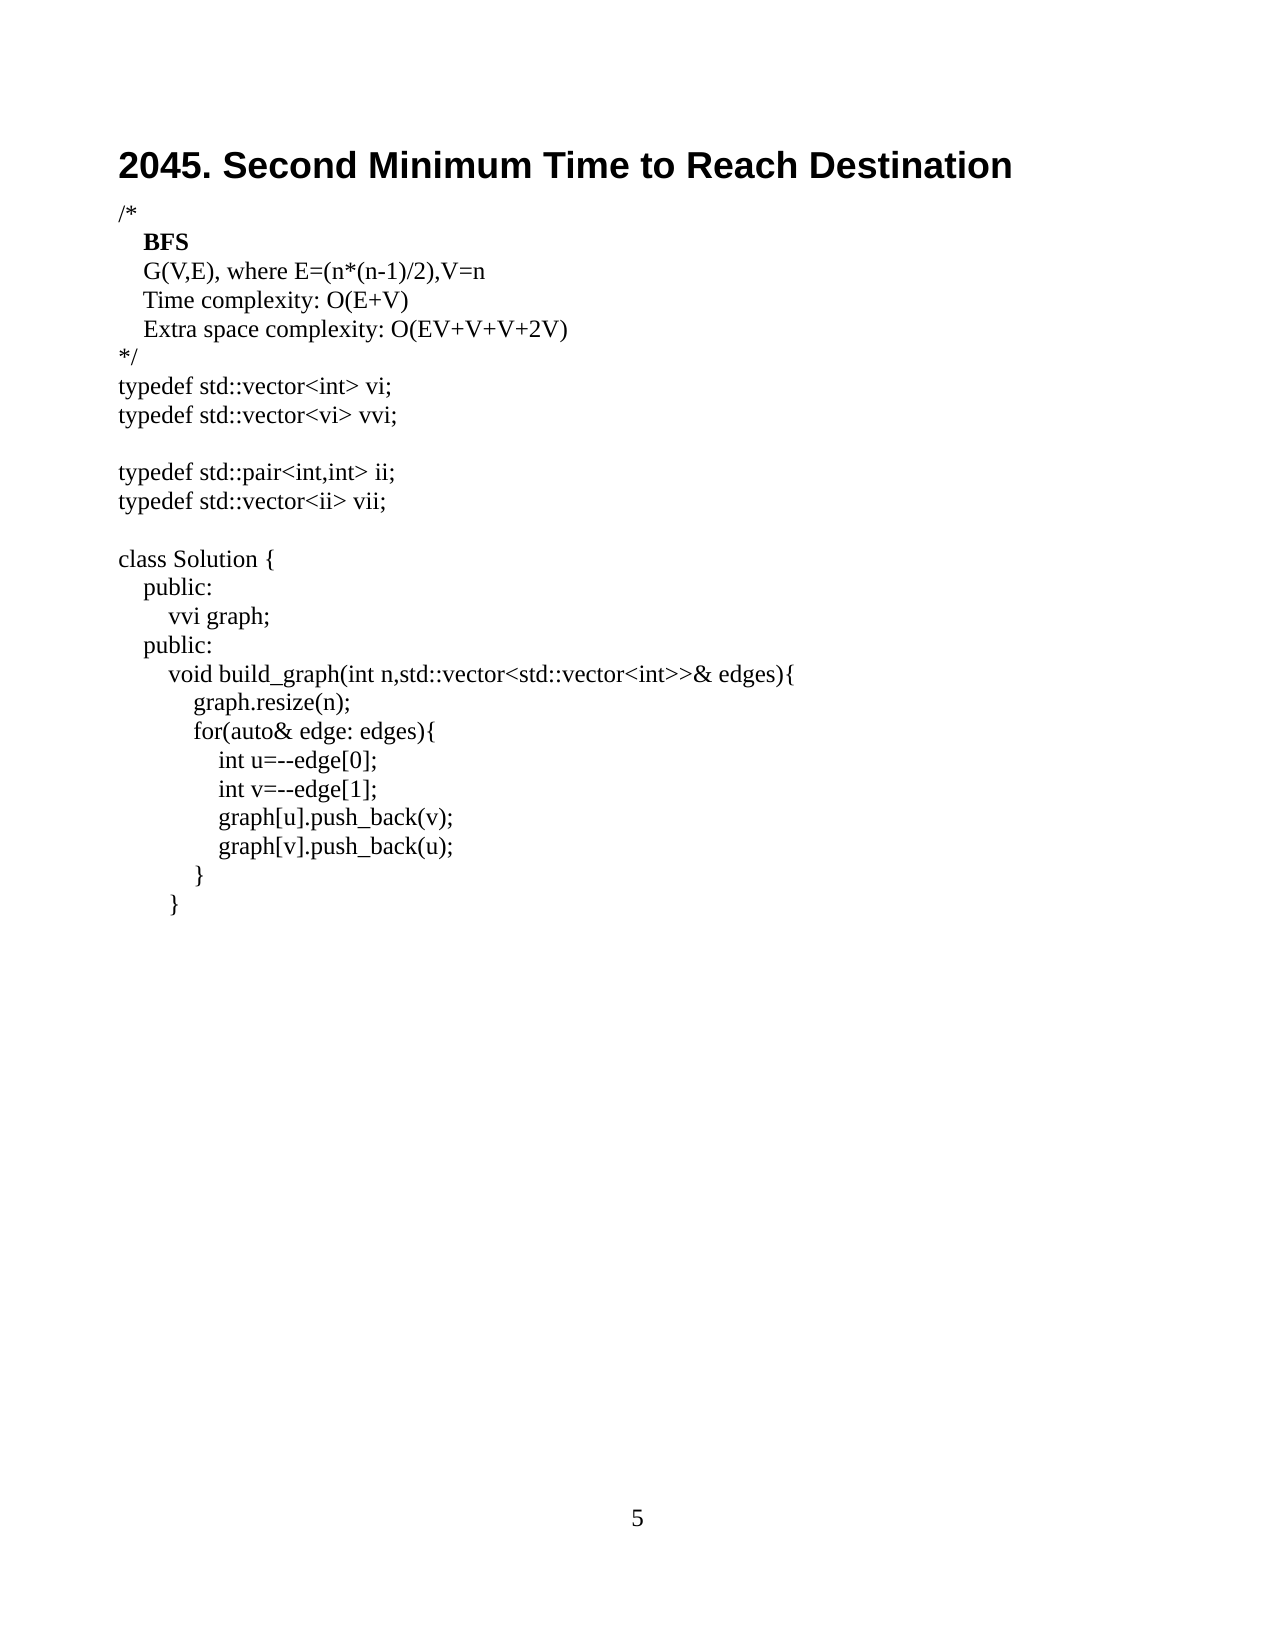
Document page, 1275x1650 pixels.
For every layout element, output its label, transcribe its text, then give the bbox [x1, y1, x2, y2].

text /* [118, 199, 1157, 227]
text Time complexity: O(E+V) [118, 285, 1157, 314]
text public: [118, 630, 1157, 659]
text vvi graph; [118, 601, 1157, 630]
text int u=--edge[0]; [118, 745, 1157, 774]
text typedef std::pair<int,int> ii; [118, 457, 1157, 486]
text graph[u].push_back(v); [118, 802, 1157, 831]
text for(auto& edge: edges){ [118, 716, 1157, 745]
text class Solution { [118, 544, 1157, 572]
text Extra space complexity: O(EV+V+V+2V) [118, 314, 1157, 342]
text void build_graph(int n,std::vector<std::vector<int>>& edges){ [118, 659, 1157, 687]
subtitle 2045. Second Minimum Time to Reach Destination [118, 143, 1157, 186]
text } [118, 889, 1157, 917]
text int v=--edge[1]; [118, 774, 1157, 802]
text */ [118, 342, 1157, 371]
text typedef std::vector<ii> vii; [118, 486, 1157, 515]
text typedef std::vector<int> vi; [118, 371, 1157, 400]
text graph[v].push_back(u); [118, 831, 1157, 860]
text } [118, 860, 1157, 889]
text BFS [118, 227, 1157, 256]
text public: [118, 572, 1157, 601]
text G(V,E), where E=(n*(n-1)/2),V=n [118, 256, 1157, 285]
text graph.resize(n); [118, 687, 1157, 716]
text typedef std::vector<vi> vvi; [118, 400, 1157, 429]
